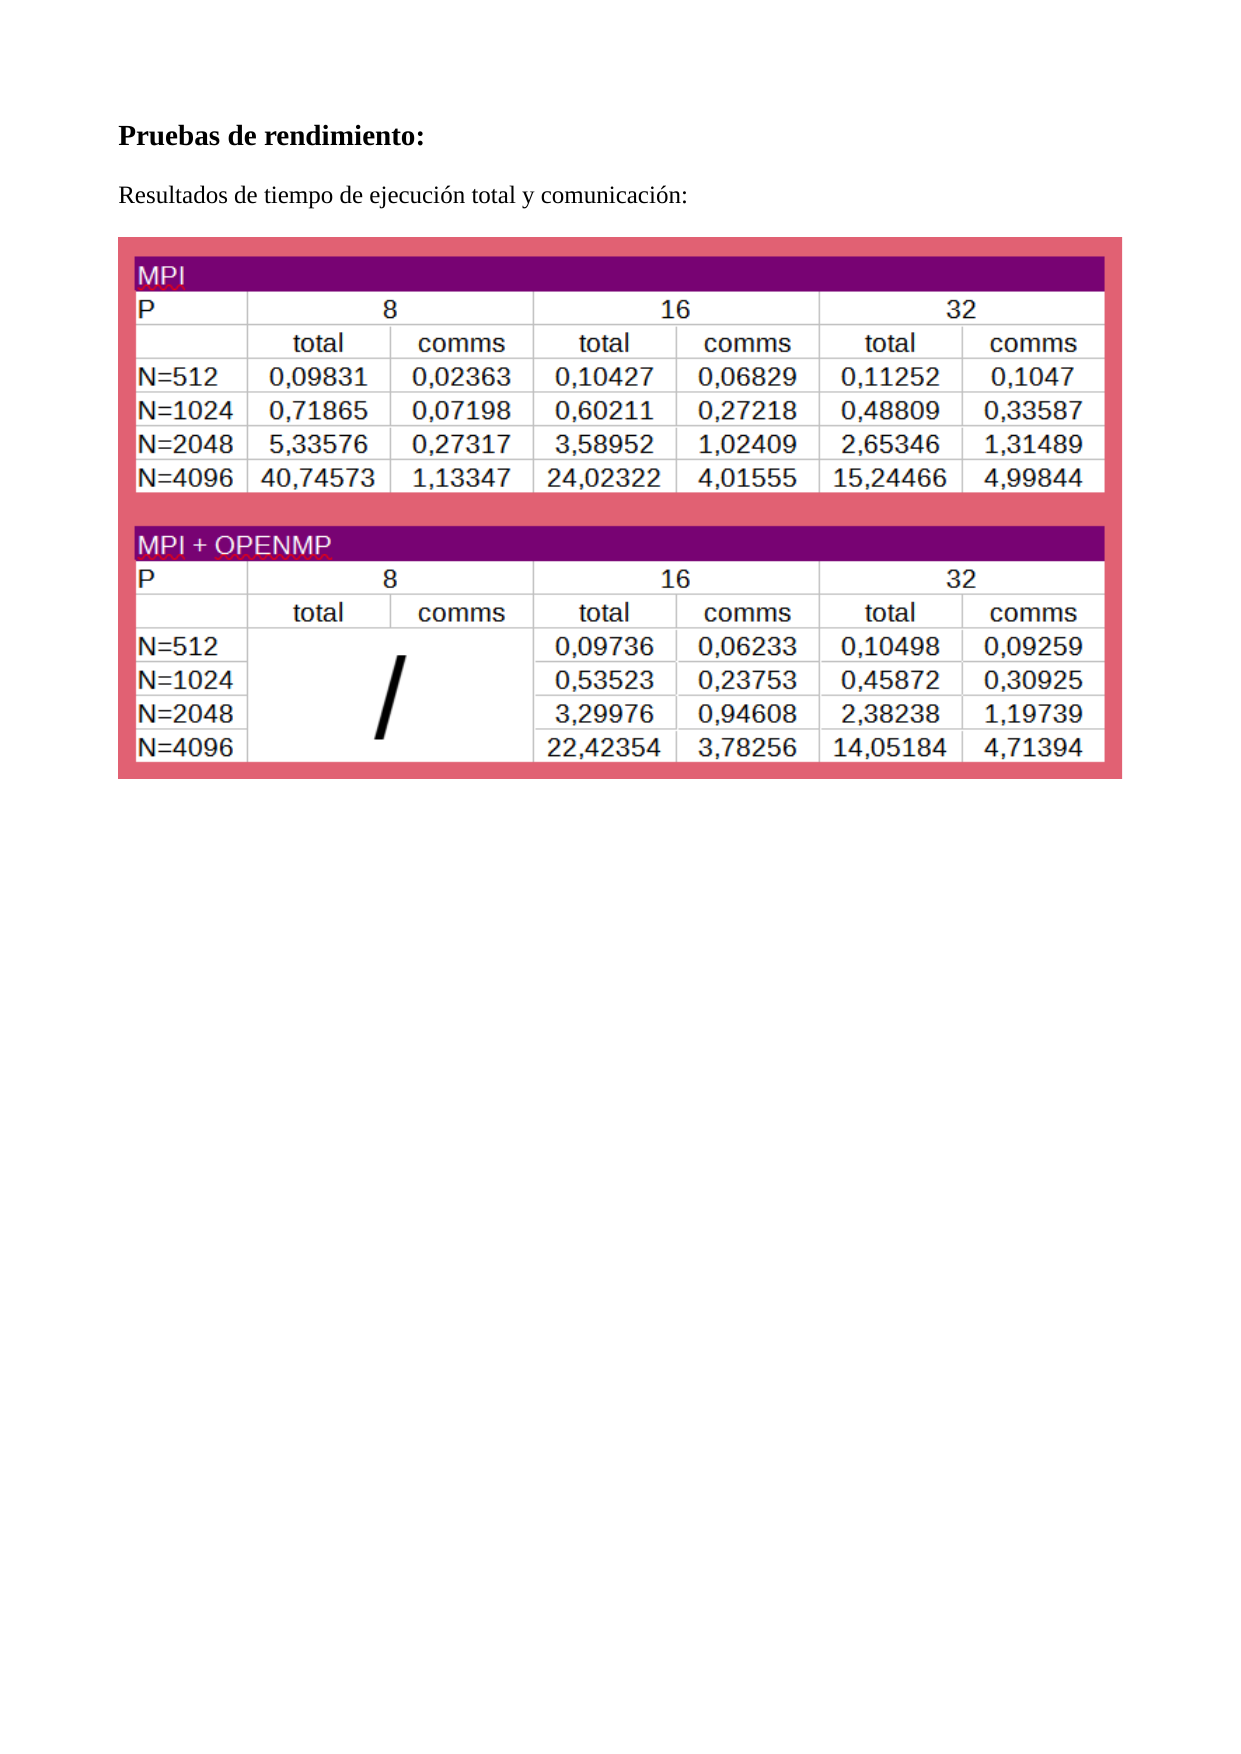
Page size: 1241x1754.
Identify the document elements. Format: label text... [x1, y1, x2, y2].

text Resultados de tiempo de ejecución total y comunicación: [118, 180, 1122, 209]
text Pruebas de rendimiento: [118, 118, 1122, 152]
picture [118, 237, 1123, 779]
